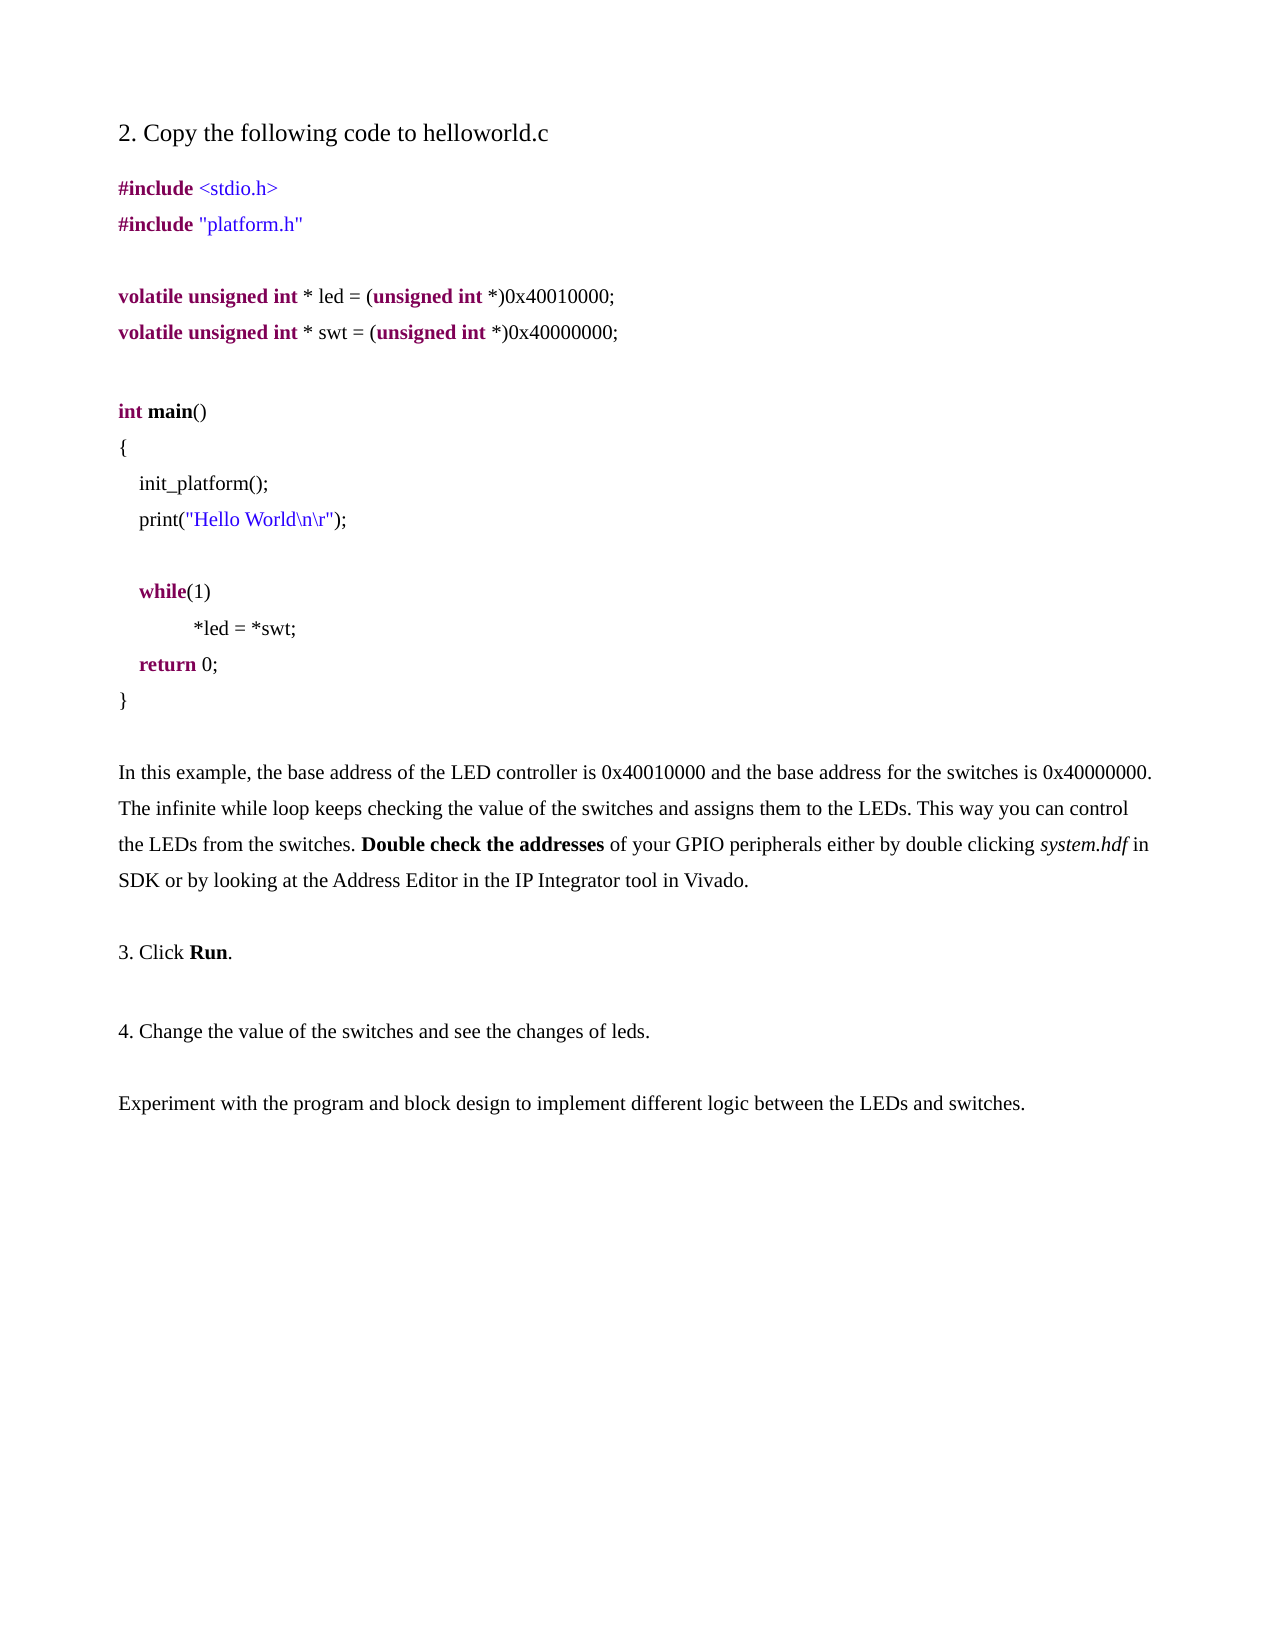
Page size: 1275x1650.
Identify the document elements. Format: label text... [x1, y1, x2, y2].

text *led = *swt; [118, 615, 1157, 639]
text int main() [118, 399, 1157, 423]
text 3. Click Run. [118, 940, 1157, 964]
text volatile unsigned int * swt = (unsigned int *)0x40000000; [118, 320, 1157, 344]
text In this example, the base address of the LED controller is 0x40010000 and the base address for the switches is 0x40000000. The infinite while loop keeps checking the value of the switches and assigns them to the LEDs. This way you can control the LEDs from the switches. Double check the addresses of your GPIO peripherals either by double clicking system.hdf in SDK or by looking at the Address Editor in the IP Integrator tool in Vivado. [118, 759, 1157, 892]
text volatile unsigned int * led = (unsigned int *)0x40010000; [118, 284, 1157, 308]
text #include "platform.h" [118, 212, 1157, 236]
text init_platform(); [118, 471, 1157, 495]
text #include <stdio.h> [118, 176, 1157, 200]
text 4. Change the value of the switches and see the changes of leds. [118, 1019, 1157, 1043]
text } [118, 687, 1157, 712]
text while(1) [118, 579, 1157, 603]
text 2. Copy the following code to helloworld.c [118, 118, 1157, 147]
text Experiment with the program and block design to implement different logic between the LEDs and switches. [118, 1091, 1157, 1115]
text print("Hello World\n\r"); [118, 507, 1157, 531]
text return 0; [118, 651, 1157, 676]
text { [118, 435, 1157, 459]
